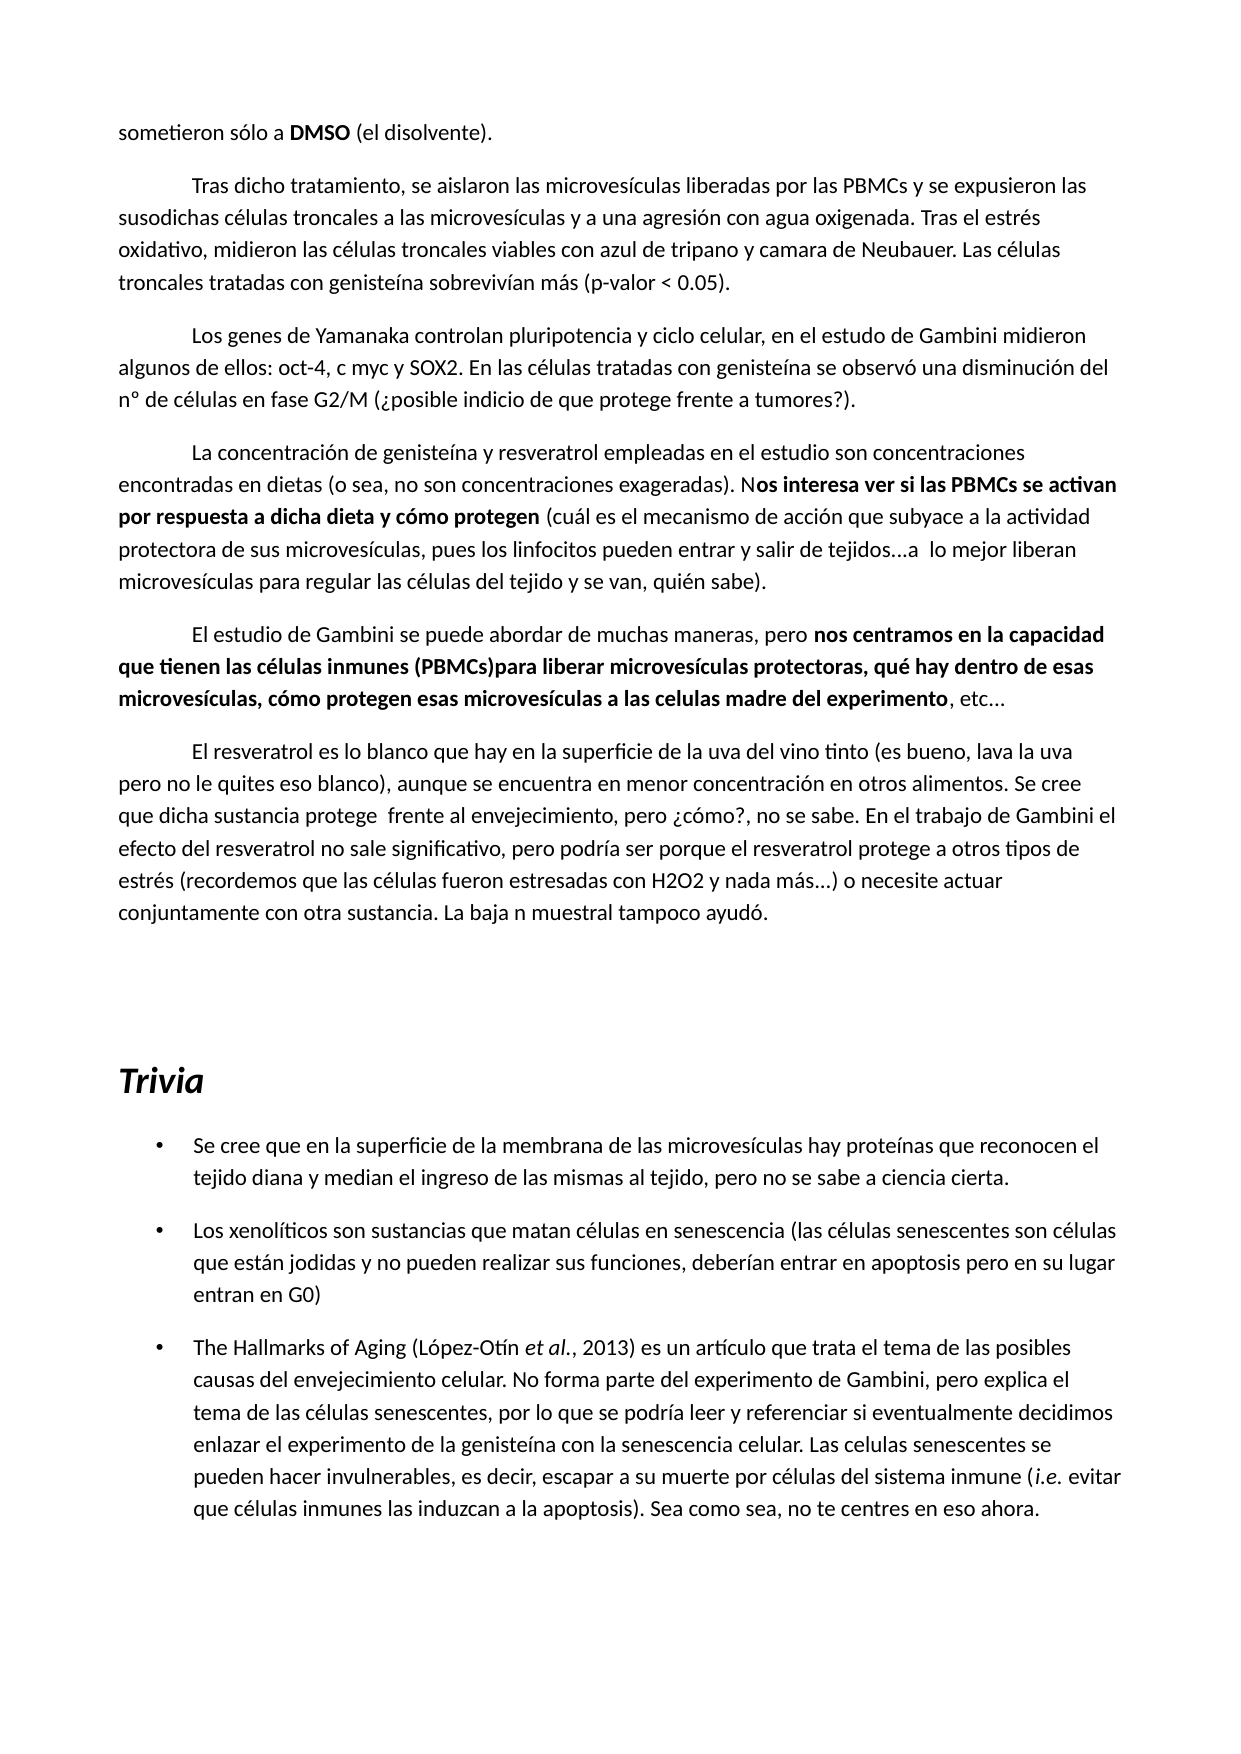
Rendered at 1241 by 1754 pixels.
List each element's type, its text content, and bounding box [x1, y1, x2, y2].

list The Hallmarks of Aging (López-Otín et al., 2013) es un artículo que trata el tema de las posibles causas del envejecimiento celular. No forma parte del experimento de Gambini, pero explica el tema de las células senescentes, por lo que se podría leer y referenciar si eventualmente decidimos enlazar el experimento de la genisteína con la senescencia celular. Las celulas senescentes se pueden hacer invulnerables, es decir, escapar a su muerte por células del sistema inmune (i.e. evitar que células inmunes las induzcan a la apoptosis). Sea como sea, no te centres en eso ahora. [156, 1333, 1122, 1522]
list Los xenolíticos son sustancias que matan células en senescencia (las células senescentes son células que están jodidas y no pueden realizar sus funciones, deberían entrar en apoptosis pero en su lugar entran en G0) [156, 1216, 1122, 1308]
list Se cree que en la superficie de la membrana de las microvesículas hay proteínas que reconocen el tejido diana y median el ingreso de las mismas al tejido, pero no se sabe a ciencia cierta. [156, 1131, 1122, 1191]
text El resveratrol es lo blanco que hay en la superficie de la uva del vino tinto (es bueno, lava la uva pero no le quites eso blanco), aunque se encuentra en menor concentración en otros alimentos. Se cree que dicha sustancia protege frente al envejecimiento, pero ¿cómo?, no se sabe. En el trabajo de Gambini el efecto del resveratrol no sale significativo, pero podría ser porque el resveratrol protege a otros tipos de estrés (recordemos que las células fueron estresadas con H2O2 y nada más...) o necesite actuar conjuntamente con otra sustancia. La baja n muestral tampoco ayudó. [118, 737, 1122, 926]
text Los genes de Yamanaka controlan pluripotencia y ciclo celular, en el estudo de Gambini midieron algunos de ellos: oct-4, c myc y SOX2. En las células tratadas con genisteína se observó una disminución del nº de células en fase G2/M (¿posible indicio de que protege frente a tumores?). [118, 321, 1122, 413]
text Trivia [118, 1057, 1122, 1103]
text La concentración de genisteína y resveratrol empleadas en el estudio son concentraciones encontradas en dietas (o sea, no son concentraciones exageradas). Nos interesa ver si las PBMCs se activan por respuesta a dicha dieta y cómo protegen (cuál es el mecanismo de acción que subyace a la actividad protectora de sus microvesículas, pues los linfocitos pueden entrar y salir de tejidos...a lo mejor liberan microvesículas para regular las células del tejido y se van, quién sabe). [118, 438, 1122, 595]
text Tras dicho tratamiento, se aislaron las microvesículas liberadas por las PBMCs y se expusieron las susodichas células troncales a las microvesículas y a una agresión con agua oxigenada. Tras el estrés oxidativo, midieron las células troncales viables con azul de tripano y camara de Neubauer. Las células troncales tratadas con genisteína sobrevivían más (p-valor < 0.05). [118, 171, 1122, 296]
text sometieron sólo a DMSO (el disolvente). [118, 118, 1122, 146]
text El estudio de Gambini se puede abordar de muchas maneras, pero nos centramos en la capacidad que tienen las células inmunes (PBMCs)para liberar microvesículas protectoras, qué hay dentro de esas microvesículas, cómo protegen esas microvesículas a las celulas madre del experimento, etc... [118, 620, 1122, 712]
